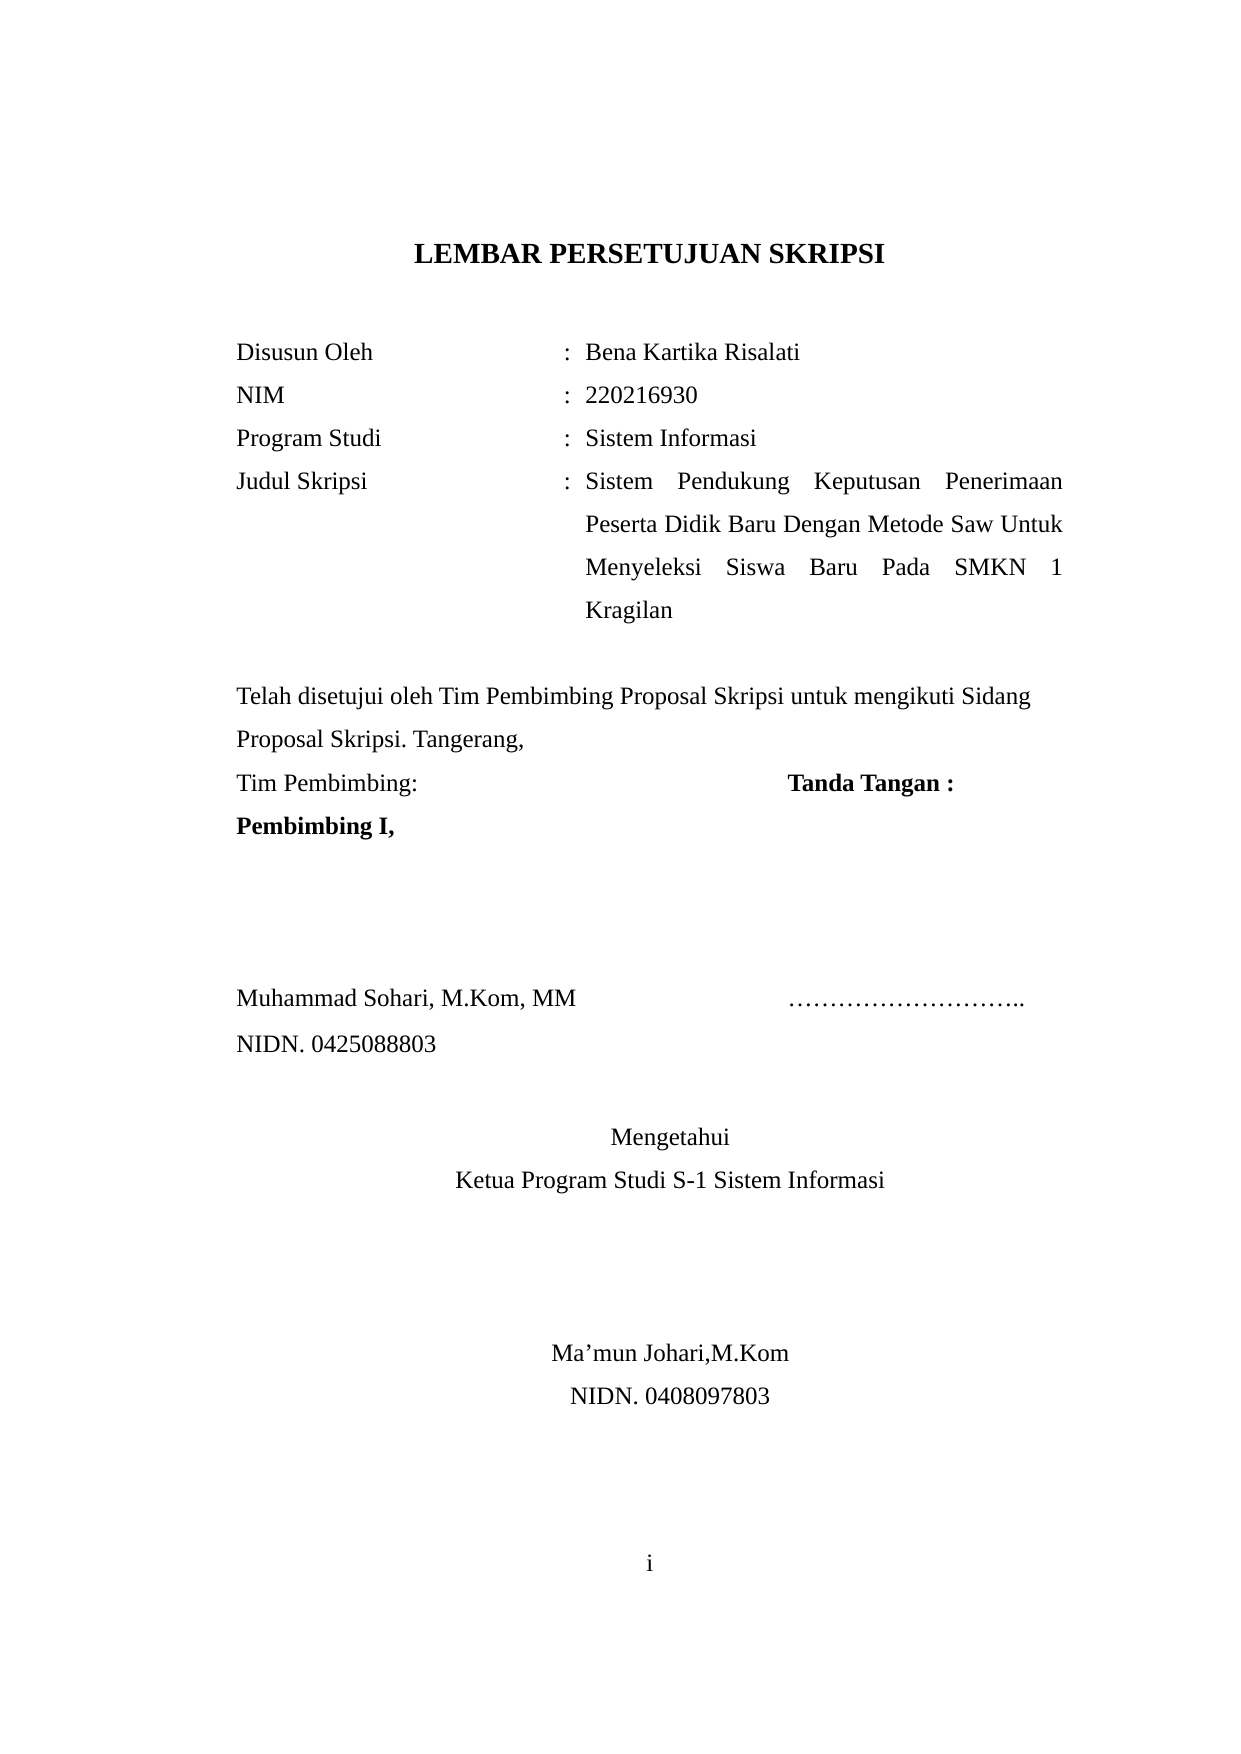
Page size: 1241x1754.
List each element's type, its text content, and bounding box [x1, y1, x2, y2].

table_cell [787, 811, 1068, 983]
table_cell Program Studi [236, 423, 549, 466]
table_cell NIM [236, 380, 549, 423]
table_cell NIDN. 0425088803 [236, 1030, 602, 1076]
table_header : [549, 337, 585, 380]
table_cell : [549, 466, 585, 638]
table_header [602, 768, 787, 811]
table_cell Pembimbing I, [236, 811, 602, 983]
table_cell [787, 1030, 1068, 1076]
table_header Tanda Tangan : [787, 768, 1068, 811]
table_header Tim Pembimbing: [236, 768, 602, 811]
table_cell [602, 983, 787, 1029]
table_cell Judul Skripsi [236, 466, 549, 638]
table_cell [236, 1076, 1068, 1122]
table_cell : [549, 380, 585, 423]
table_cell 220216930 [585, 380, 1063, 423]
table_header Bena Kartika Risalati [585, 337, 1063, 380]
table_cell Sistem Pendukung Keputusan Penerimaan Peserta Didik Baru Dengan Metode Saw Untuk Menyeleksi Siswa Baru Pada SMKN 1 Kragilan [585, 466, 1063, 638]
text Telah disetujui oleh Tim Pembimbing Proposal Skripsi untuk mengikuti Sidang [236, 681, 1063, 710]
table_header Disusun Oleh [236, 337, 549, 380]
table_cell : [549, 423, 585, 466]
table_cell Sistem Informasi [585, 423, 1063, 466]
table_cell [602, 1030, 787, 1076]
table_cell Muhammad Sohari, M.Kom, MM [236, 983, 602, 1029]
table_cell [602, 811, 787, 983]
table_cell Mengetahui Ketua Program Studi S-1 Sistem Informasi Ma’mun Johari,M.Kom NIDN. 0408097803 [236, 1123, 1068, 1424]
text Proposal Skripsi. Tangerang, [236, 724, 1063, 753]
table_cell ……………………….. [787, 983, 1068, 1029]
subtitle LEMBAR PERSETUJUAN SKRIPSI [236, 236, 1063, 270]
